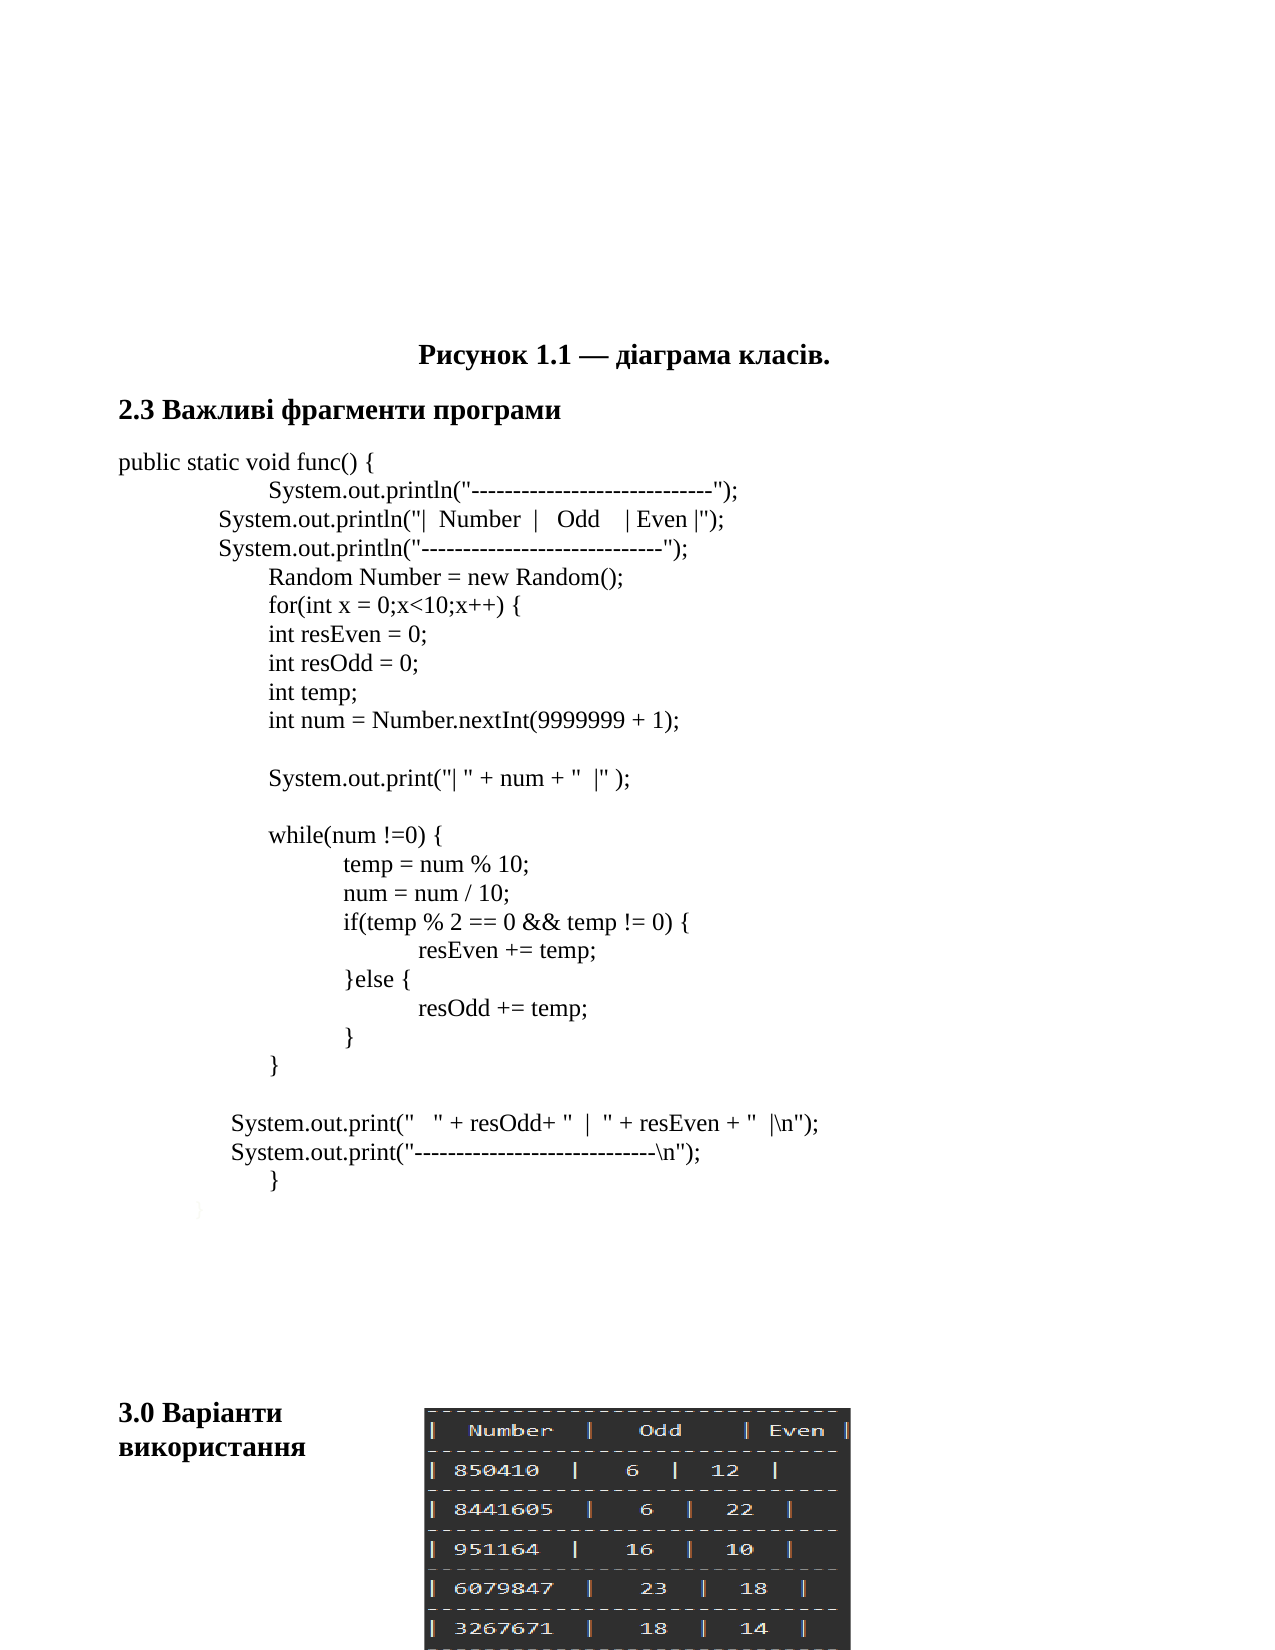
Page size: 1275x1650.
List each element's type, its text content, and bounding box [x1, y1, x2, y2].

text System.out.println("-----------------------------"); [118, 476, 1157, 504]
text int resOdd = 0; [118, 648, 1157, 677]
text temp = num % 10; [118, 849, 1157, 878]
text public static void func() { [118, 447, 1157, 476]
text 3.0 Варіанти використання [118, 1395, 1157, 1462]
text System.out.print(" " + resOdd+ " | " + resEven + " |\n"); [118, 1108, 1157, 1137]
text System.out.print("-----------------------------\n"); [118, 1137, 1157, 1166]
text resOdd += temp; [118, 993, 1157, 1022]
text System.out.println("| Number | Odd | Even |"); [118, 504, 1157, 533]
text System.out.println("-----------------------------"); [118, 533, 1157, 562]
picture [424, 1408, 851, 1650]
text } [118, 1051, 1157, 1079]
text }else { [118, 964, 1157, 993]
text System.out.print("| " + num + " |" ); [118, 763, 1157, 792]
text num = num / 10; [118, 878, 1157, 907]
text int resEven = 0; [118, 619, 1157, 648]
text if(temp % 2 == 0 && temp != 0) { [118, 907, 1157, 936]
text } [118, 1194, 1157, 1223]
text } [118, 1166, 1157, 1194]
text 2.3 Важливі фрагменти програми [118, 392, 1157, 426]
text } [118, 1022, 1157, 1051]
text int temp; [118, 677, 1157, 706]
text Random Number = new Random(); [118, 562, 1157, 591]
text resEven += temp; [118, 936, 1157, 964]
text for(int x = 0;x<10;x++) { [118, 591, 1157, 619]
text while(num !=0) { [118, 821, 1157, 849]
text int num = Number.nextInt(9999999 + 1); [118, 706, 1157, 734]
text Рисунок 1.1 — діаграма класів. [118, 337, 1157, 371]
